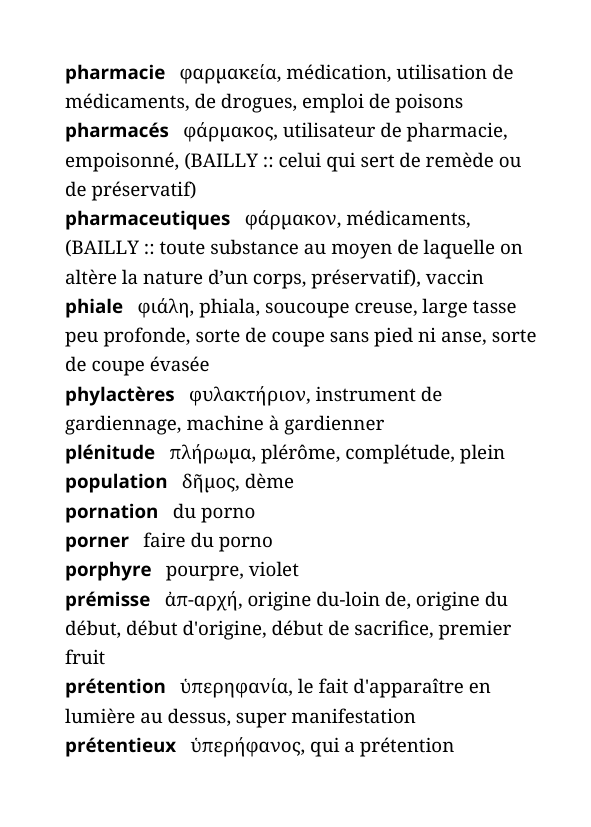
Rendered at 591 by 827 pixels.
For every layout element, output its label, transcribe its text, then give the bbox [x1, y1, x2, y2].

text pharmacés φάρμακος, utilisateur de pharmacie, empoisonné, (BAILLY :: celui qui sert de remède ou de préservatif) [65, 118, 543, 202]
text phylactères φυλακτήριον, instrument de gardiennage, machine à gardienner [65, 381, 543, 436]
text prétentieux ὑπερήφανος, qui a prétention [65, 732, 543, 758]
text porner faire du porno [65, 527, 543, 553]
text pharmaceutiques φάρμακον, médicaments, (BAILLY :: toute substance au moyen de laquelle on altère la nature d’un corps, préservatif), vaccin [65, 205, 543, 289]
text population δῆμος, dème [65, 469, 543, 494]
text pharmacie φαρμακεία, médication, utilisation de médicaments, de drogues, emploi de poisons [65, 59, 543, 114]
text prétention ὑπερηφανία, le fait d'apparaître en lumière au dessus, super manifestation [65, 674, 543, 728]
text pornation du porno [65, 498, 543, 524]
text plénitude πλήρωμα, plérôme, complétude, plein [65, 439, 543, 465]
text porphyre pourpre, violet [65, 557, 543, 582]
text phiale φιάλη, phiala, soucoupe creuse, large tasse peu profonde, sorte de coupe sans pied ni anse, sorte de coupe évasée [65, 293, 543, 377]
text prémisse ἀπ-αρχή, origine du-loin de, origine du début, début d'origine, début de sacrifice, premier fruit [65, 586, 543, 670]
